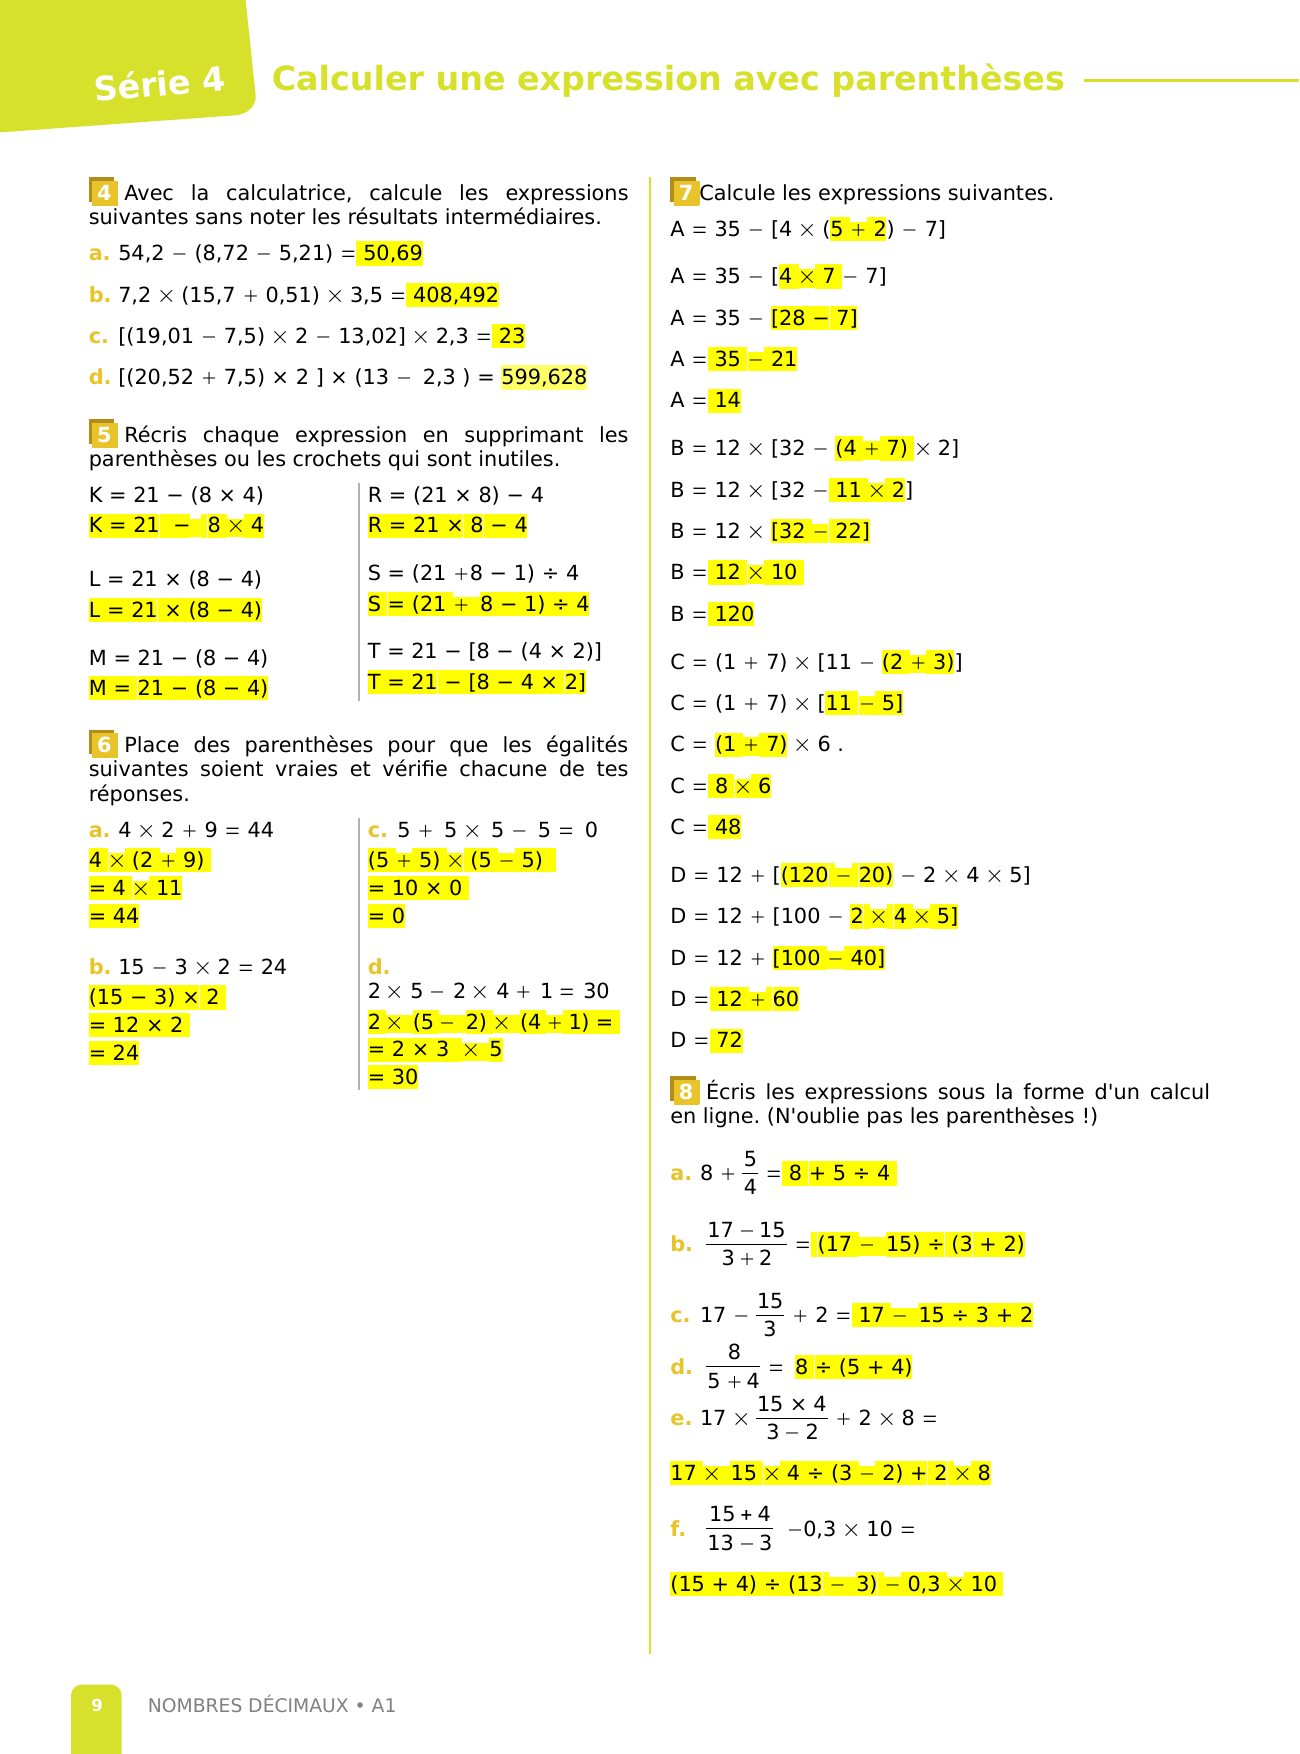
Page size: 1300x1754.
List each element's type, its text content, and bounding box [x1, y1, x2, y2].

list = 10 × 0 [368, 876, 629, 900]
text = 44 [88, 904, 350, 928]
text R = 21 × 8 − 4 [368, 513, 629, 538]
text S = (21 8 − 1) ÷ 4 [368, 561, 629, 586]
text K = 21 − 8 × 4 [88, 513, 350, 538]
list 15 − 3 × 2 = 24 [88, 955, 350, 979]
list 4 × 2  9 = 44 [88, 818, 350, 842]
list 17 × 2 × 8 = [670, 1393, 1211, 1444]
text 4 × (2  9) [88, 848, 350, 872]
list C = 8 × 6 [670, 757, 1211, 798]
subtitle Calcule les expressions suivantes. [696, 177, 1211, 205]
subtitle Place des parenthèses pour que les égalités suivantes soient vraies et vérifie chacune de tes réponses. [88, 729, 629, 806]
text A = 14 [670, 371, 1211, 413]
list 2 × (5 − 2) × (4  1) = [368, 1010, 629, 1034]
text L = 21 × (8 − 4) [88, 567, 350, 592]
list B = 12 × [32 − (4  7) × 2] [670, 436, 1211, 461]
list = 0 [368, 904, 629, 928]
list 7,2 × (15,7  0,51) × 3,5 = 408,492 [88, 266, 629, 307]
text L = 21 × (8 − 4) [88, 598, 350, 622]
list = 8 ÷ (5 + 4) [670, 1341, 1211, 1393]
text A = 35 − [28 − 7] [670, 289, 1211, 330]
list = (17 − 15) ÷ (3 + 2) [670, 1199, 1211, 1270]
list D = 12  [(120 − 20) − 2 × 4 × 5] [670, 863, 1211, 887]
list [(20,52  7,5) × 2 ] × (13 − 2,3 ) = 599,628 [88, 348, 629, 390]
text T = 21 − [8 − 4 × 2] [368, 670, 629, 694]
list 5  5 × 5 − 5 = 0 [368, 818, 629, 842]
list 54,2 − (8,72 − 5,21) = 50,69 [88, 241, 629, 266]
text T = 21 − [8 − (4 × 2)] [368, 639, 629, 664]
text M = 21 − (8 − 4) [88, 646, 350, 670]
list −0,3 × 10 = [670, 1503, 1211, 1555]
list = 12 × 2 [88, 1013, 350, 1037]
list B = 12 × [32 − 11 × 2] [670, 461, 1211, 502]
list 17 × 15 × 4 ÷ (3 − 2) + 2 × 8 [670, 1444, 1211, 1485]
text A = 35 − [4 × (5  2) − 7] [670, 217, 1211, 241]
list D = 72 [670, 1011, 1211, 1053]
text S = (21  8 − 1) ÷ 4 [368, 592, 629, 616]
list C = (1  7) × 6 . [670, 715, 1211, 757]
list (15 − 3) × 2 [88, 985, 350, 1010]
list C = (1  7) × [11 − 5] [670, 674, 1211, 715]
text K = 21 − (8 × 4) [88, 483, 350, 508]
text (15 + 4) ÷ (13 − 3) − 0,3 × 10 [670, 1555, 1211, 1596]
list = 30 [368, 1065, 629, 1089]
subtitle Avec la calculatrice, calcule les expressions suivantes sans noter les résultats intermédiaires. [88, 177, 629, 229]
text A = 35 − [4 × 7 − 7] [670, 247, 1211, 289]
list (5  5) × (5 − 5) [368, 848, 629, 872]
list = 2 × 3 × 5 [368, 1037, 629, 1062]
text R = (21 × 8) − 4 [368, 483, 629, 508]
list = 24 [88, 1041, 350, 1065]
list D = 12  60 [670, 970, 1211, 1011]
text = 4 × 11 [88, 876, 350, 900]
subtitle Récris chaque expression en supprimant les parenthèses ou les crochets qui sont inutiles. [88, 419, 629, 471]
list 2 × 5 − 2 × 4  1 = 30 [368, 955, 629, 1004]
subtitle Écris les expressions sous la forme d'un calcul en ligne. (N'oublie pas les parenthèses !) [670, 1076, 1211, 1128]
list D = 12  [100 − 2 × 4 × 5] [670, 887, 1211, 929]
list B = 12 × [32 − 22] [670, 502, 1211, 543]
list C = (1  7) × [11 − (2  3)] [670, 650, 1211, 674]
list C = 48 [670, 798, 1211, 839]
text M = 21 − (8 − 4) [88, 676, 350, 700]
list B = 120 [670, 585, 1211, 626]
text A = 35 − 21 [670, 330, 1211, 371]
list [(19,01 − 7,5) × 2 − 13,02] × 2,3 = 23 [88, 307, 629, 348]
list 17 − 2 = 17 − 15 ÷ 3 + 2 [670, 1270, 1211, 1341]
list D = 12  [100 − 40] [670, 929, 1211, 970]
list B = 12 × 10 [670, 543, 1211, 585]
list 8 = 8 + 5 ÷ 4 [670, 1128, 1211, 1199]
